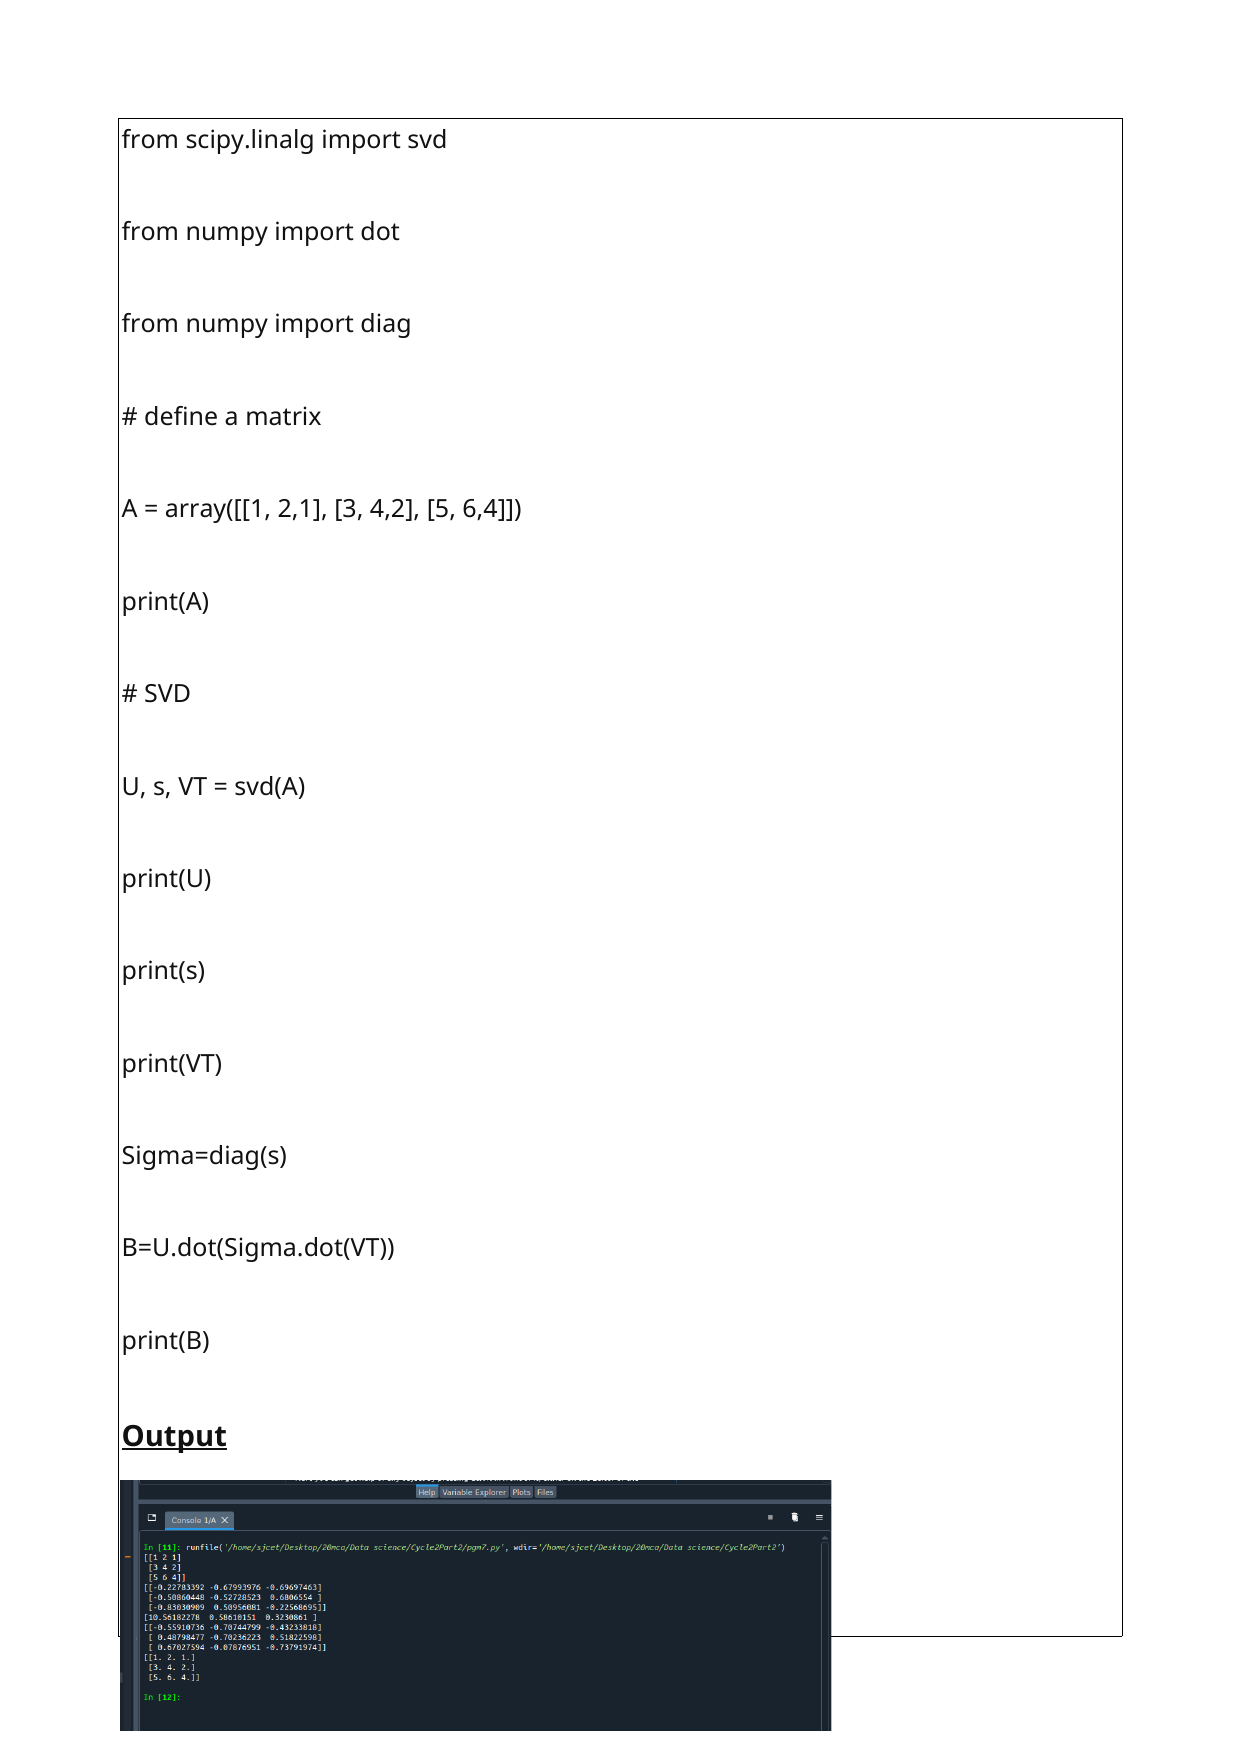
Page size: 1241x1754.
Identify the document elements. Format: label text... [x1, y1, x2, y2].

text U, s, VT = svd(A) [121, 768, 1119, 802]
text Output [121, 1415, 1119, 1454]
text Sigma=diag(s) [121, 1138, 1119, 1172]
text print(s) [121, 953, 1119, 987]
text print(VT) [121, 1045, 1119, 1079]
text from numpy import diag [121, 306, 1119, 340]
text print(A) [121, 583, 1119, 617]
text A = array([[1, 2,1], [3, 4,2], [5, 6,4]]) [121, 491, 1119, 525]
text print(B) [121, 1322, 1119, 1357]
text # define a matrix [121, 398, 1119, 433]
text # SVD [121, 676, 1119, 710]
text from numpy import dot [121, 214, 1119, 248]
picture [120, 1480, 832, 1731]
text B=U.dot(Sigma.dot(VT)) [121, 1230, 1119, 1264]
text from scipy.linalg import svd [121, 121, 1119, 155]
text print(U) [121, 861, 1119, 894]
